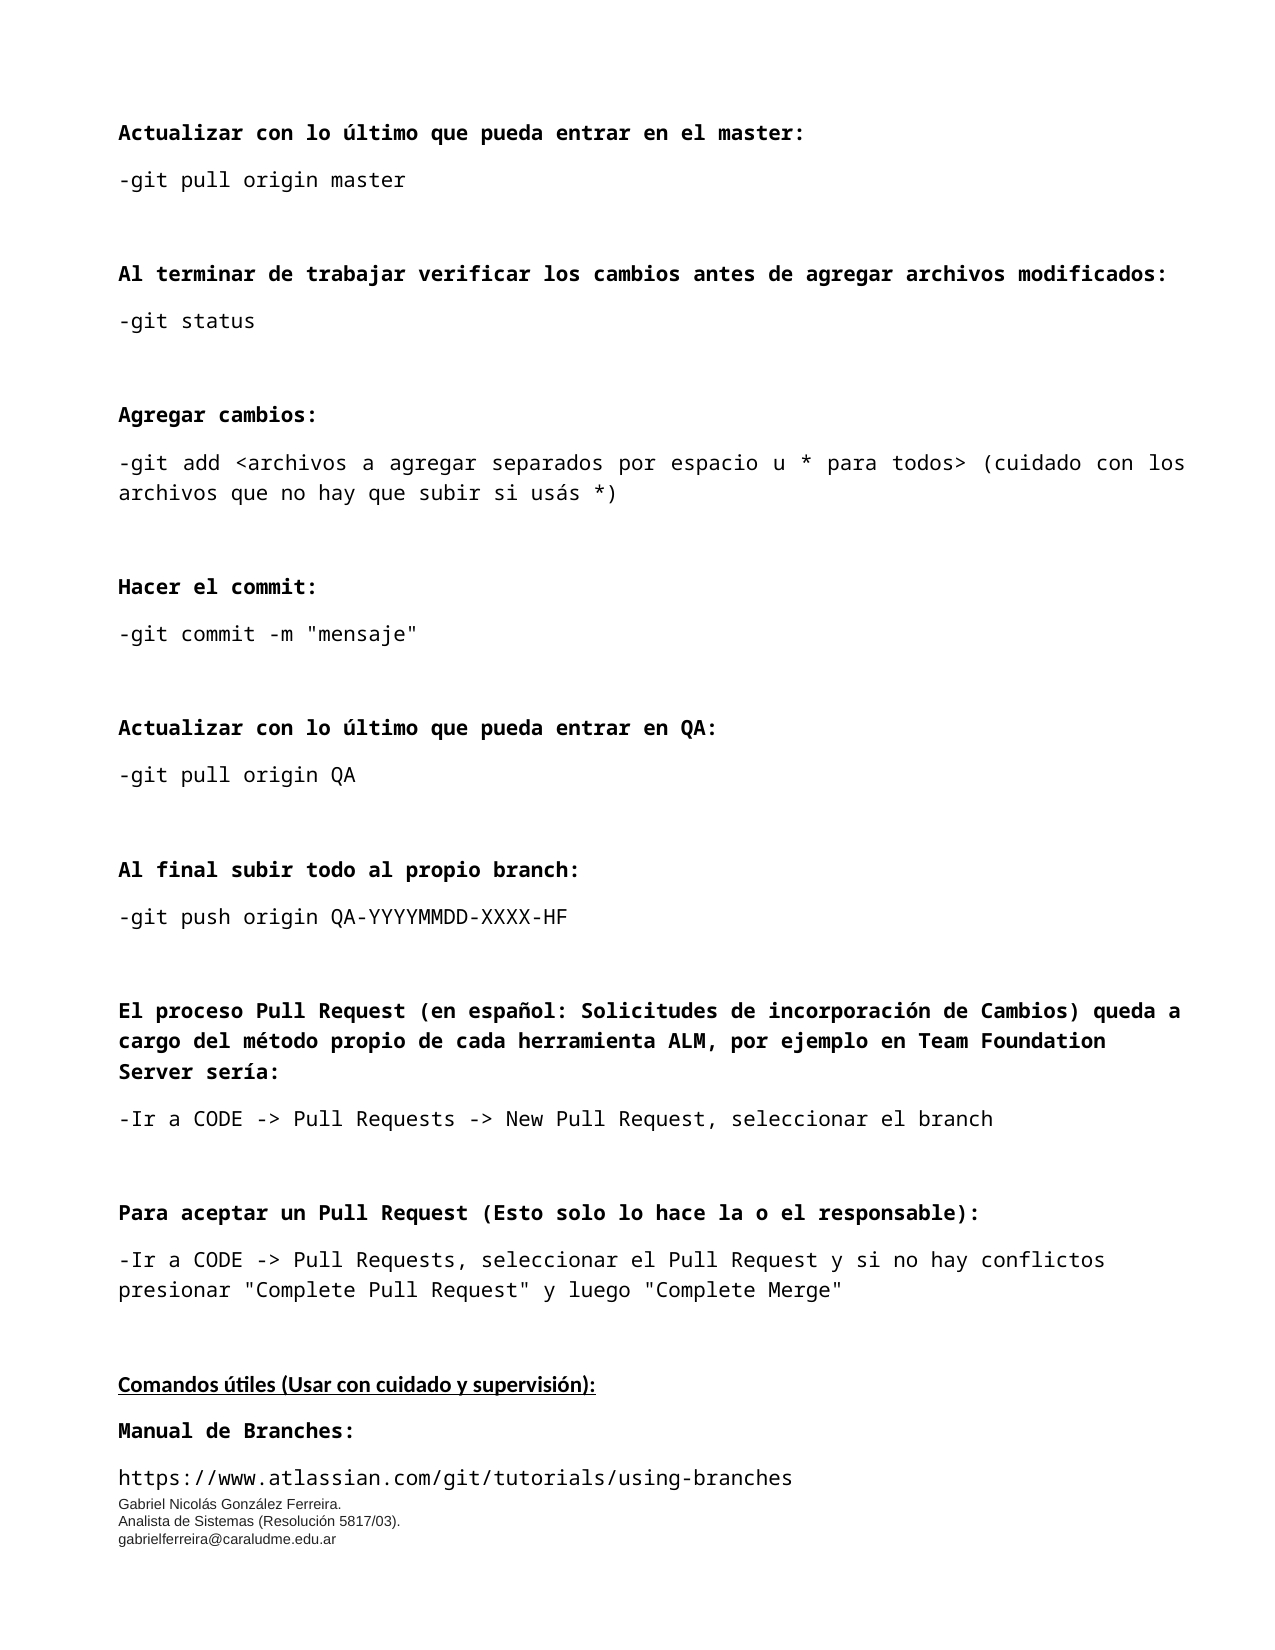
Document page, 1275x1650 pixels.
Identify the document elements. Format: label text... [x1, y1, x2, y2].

text Al final subir todo al propio branch: [118, 855, 1186, 883]
text Manual de Branches: [118, 1416, 1186, 1445]
text Agregar cambios: [118, 401, 1186, 429]
text Hacer el commit: [118, 572, 1186, 601]
text Para aceptar un Pull Request (Esto solo lo hace la o el responsable): [118, 1198, 1186, 1227]
text -git commit -m "mensaje" [118, 619, 1186, 648]
text -git pull origin master [118, 165, 1186, 194]
text Actualizar con lo último que pueda entrar en el master: [118, 118, 1186, 147]
text -Ir a CODE -> Pull Requests, seleccionar el Pull Request y si no hay conflictos presionar "Complete Pull Request" y luego "Complete Merge" [118, 1245, 1186, 1304]
text Comandos útiles (Usar con cuidado y supervisión): [118, 1370, 1186, 1398]
text Al terminar de trabajar verificar los cambios antes de agregar archivos modificados: [118, 259, 1186, 288]
text -Ir a CODE -> Pull Requests -> New Pull Request, seleccionar el branch [118, 1104, 1186, 1132]
text https://www.atlassian.com/git/tutorials/using-branches [118, 1463, 1186, 1492]
text -git pull origin QA [118, 761, 1186, 789]
text -git add <archivos a agregar separados por espacio u * para todos> (cuidado con los archivos que no hay que subir si usás *) [118, 448, 1186, 507]
text -git push origin QA-YYYYMMDD-XXXX-HF [118, 902, 1186, 930]
text El proceso Pull Request (en español: Solicitudes de incorporación de Cambios) queda a cargo del método propio de cada herramienta ALM, por ejemplo en Team Foundation Server sería: [118, 996, 1186, 1085]
text Actualizar con lo último que pueda entrar en QA: [118, 713, 1186, 742]
text -git status [118, 306, 1186, 335]
